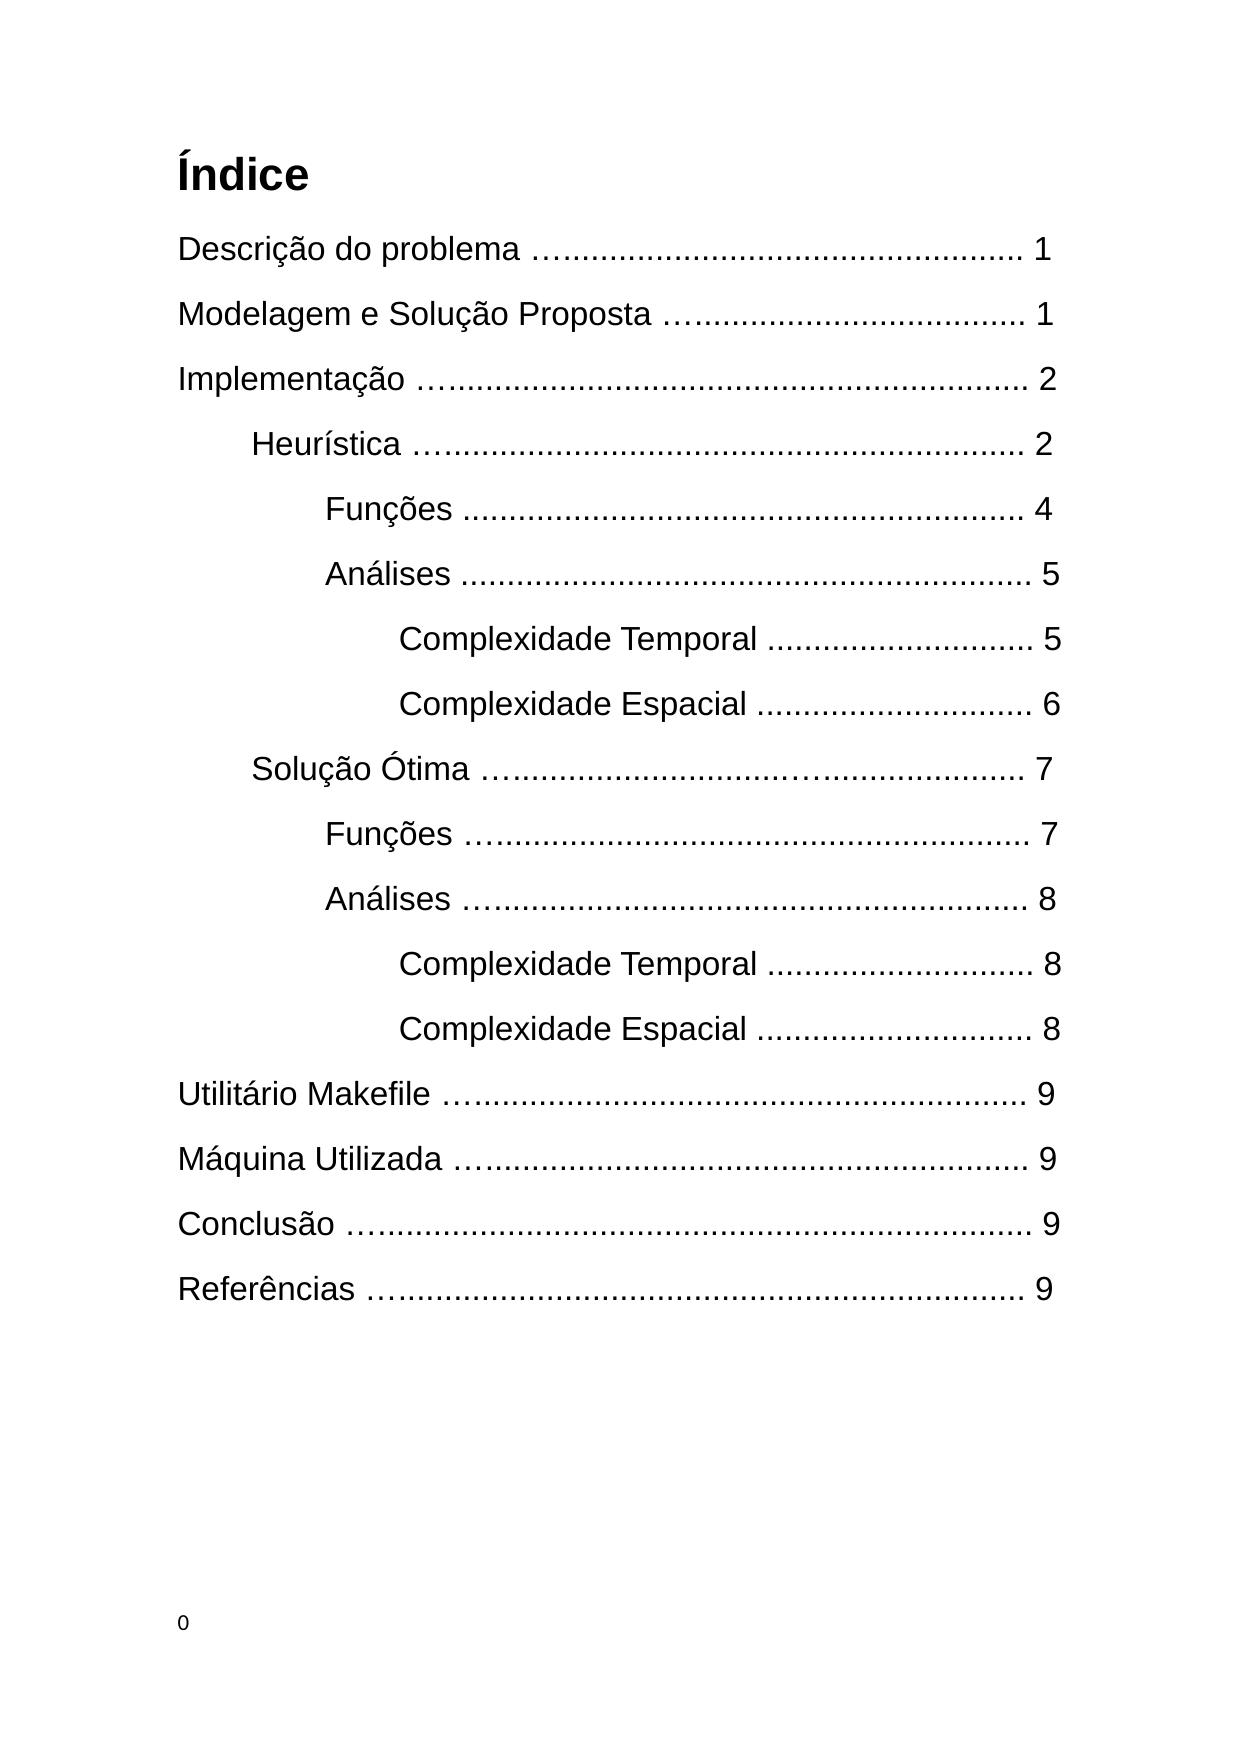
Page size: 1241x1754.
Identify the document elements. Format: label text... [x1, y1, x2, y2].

text Solução Ótima …..............................…...................... 7 [177, 749, 1063, 787]
text Complexidade Temporal ............................. 5 [177, 619, 1063, 657]
text Referências ….................................................................... 9 [177, 1269, 1063, 1307]
text Modelagem e Solução Proposta ….................................... 1 [177, 294, 1063, 332]
text Complexidade Espacial .............................. 6 [177, 684, 1063, 722]
text Descrição do problema ….................................................. 1 [177, 229, 1063, 267]
text Complexidade Espacial .............................. 8 [177, 1009, 1063, 1047]
text Heurística …............................................................... 2 [177, 424, 1063, 462]
text Implementação …............................................................... 2 [177, 359, 1063, 397]
text Utilitário Makefile …............................................................ 9 [177, 1074, 1063, 1112]
text Análises .............................................................. 5 [177, 554, 1063, 592]
text Funções ............................................................. 4 [177, 489, 1063, 527]
text Análises ….......................................................... 8 [177, 879, 1063, 917]
text Índice [177, 148, 1063, 200]
text Complexidade Temporal ............................. 8 [177, 944, 1063, 982]
text Funções ….......................................................... 7 [177, 814, 1063, 852]
text Máquina Utilizada …........................................................... 9 [177, 1139, 1063, 1177]
text Conclusão …....................................................................... 9 [177, 1204, 1063, 1242]
